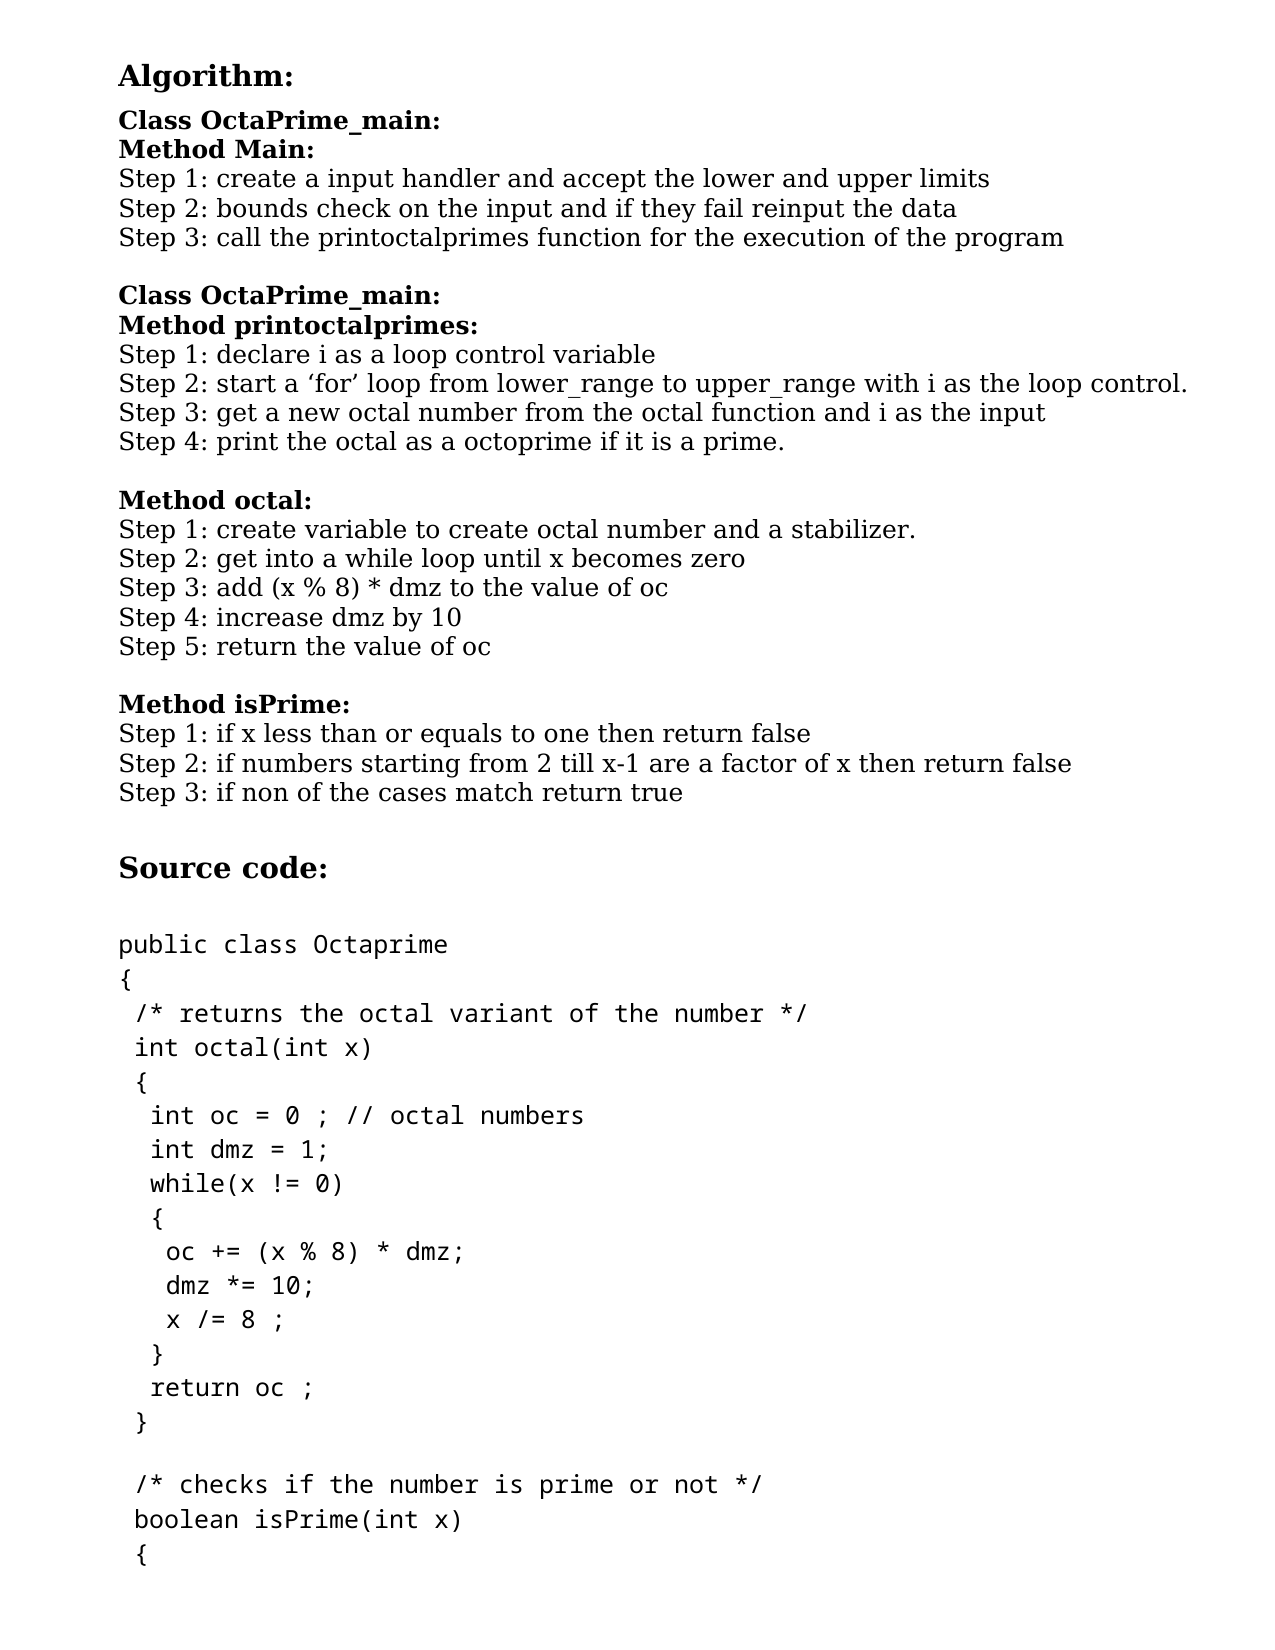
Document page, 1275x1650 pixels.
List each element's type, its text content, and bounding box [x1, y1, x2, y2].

text public class Octaprime { /* returns the octal variant of the number */ int octal(int x) { int oc = 0 ; // octal numbers int dmz = 1; while(x != 0) { oc += (x % 8) * dmz; dmz *= 10; x /= 8 ; } return oc ; } /* checks if the number is prime or not */ boolean isPrime(int x) { [118, 898, 1216, 1569]
subtitle Source code: [118, 851, 1216, 885]
subtitle Algorithm: [118, 59, 1216, 93]
text Class OctaPrime_main: Method Main: Step 1: create a input handler and accept the lower and upper limits Step 2: bounds check on the input and if they fail reinput the data Step 3: call the printoctalprimes function for the execution of the program Class OctaPrime_main: Method printoctalprimes: Step 1: declare i as a loop control variable Step 2: start a ‘for’ loop from lower_range to upper_range with i as the loop control. Step 3: get a new octal number from the octal function and i as the input Step 4: print the octal as a octoprime if it is a prime. Method octal: Step 1: create variable to create octal number and a stabilizer. Step 2: get into a while loop until x becomes zero Step 3: add (x % 8) * dmz to the value of oc Step 4: increase dmz by 10 Step 5: return the value of oc Method isPrime: Step 1: if x less than or equals to one then return false Step 2: if numbers starting from 2 till x-1 are a factor of x then return false Step 3: if non of the cases match return true [118, 106, 1216, 807]
